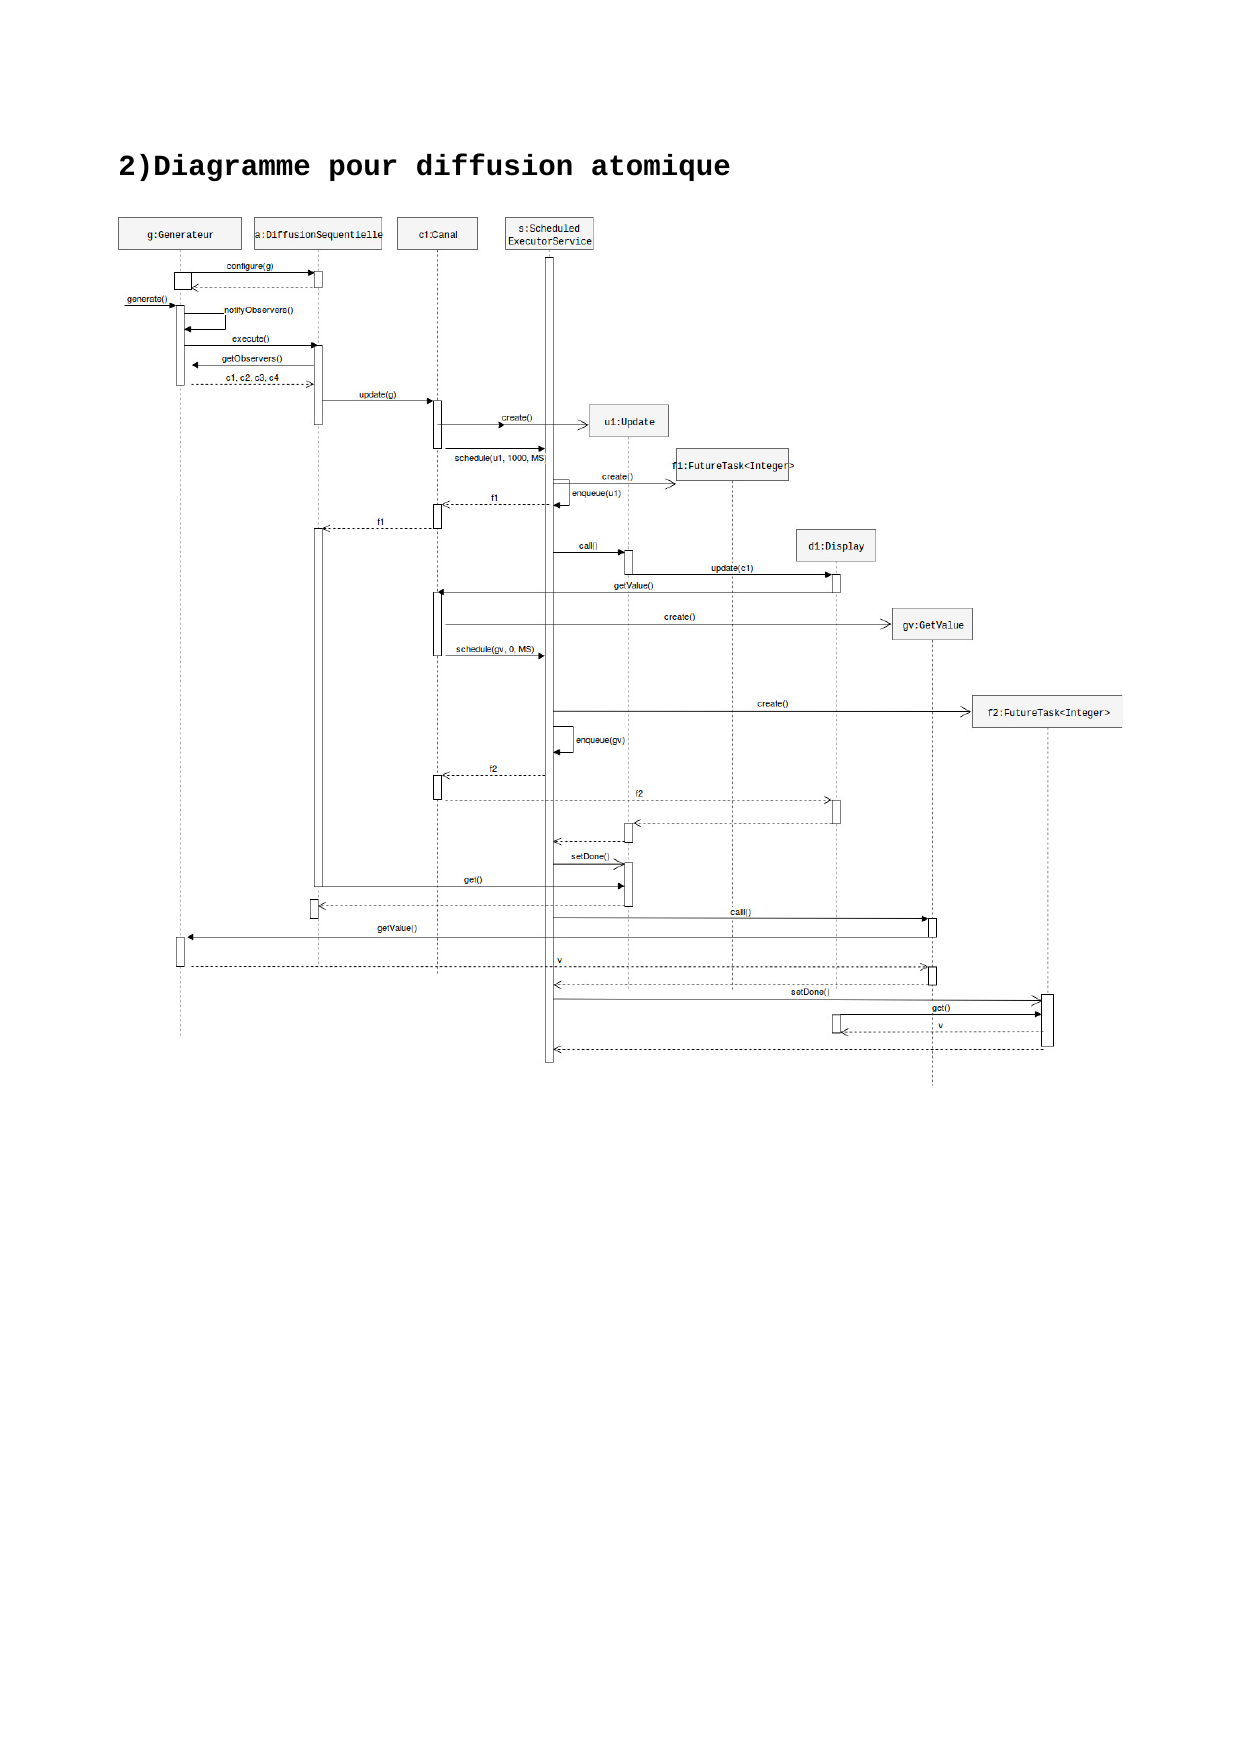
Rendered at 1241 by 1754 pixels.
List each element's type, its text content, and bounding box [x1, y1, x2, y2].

text 2)Diagramme pour diffusion atomique [118, 151, 1122, 184]
picture [118, 217, 1123, 1086]
